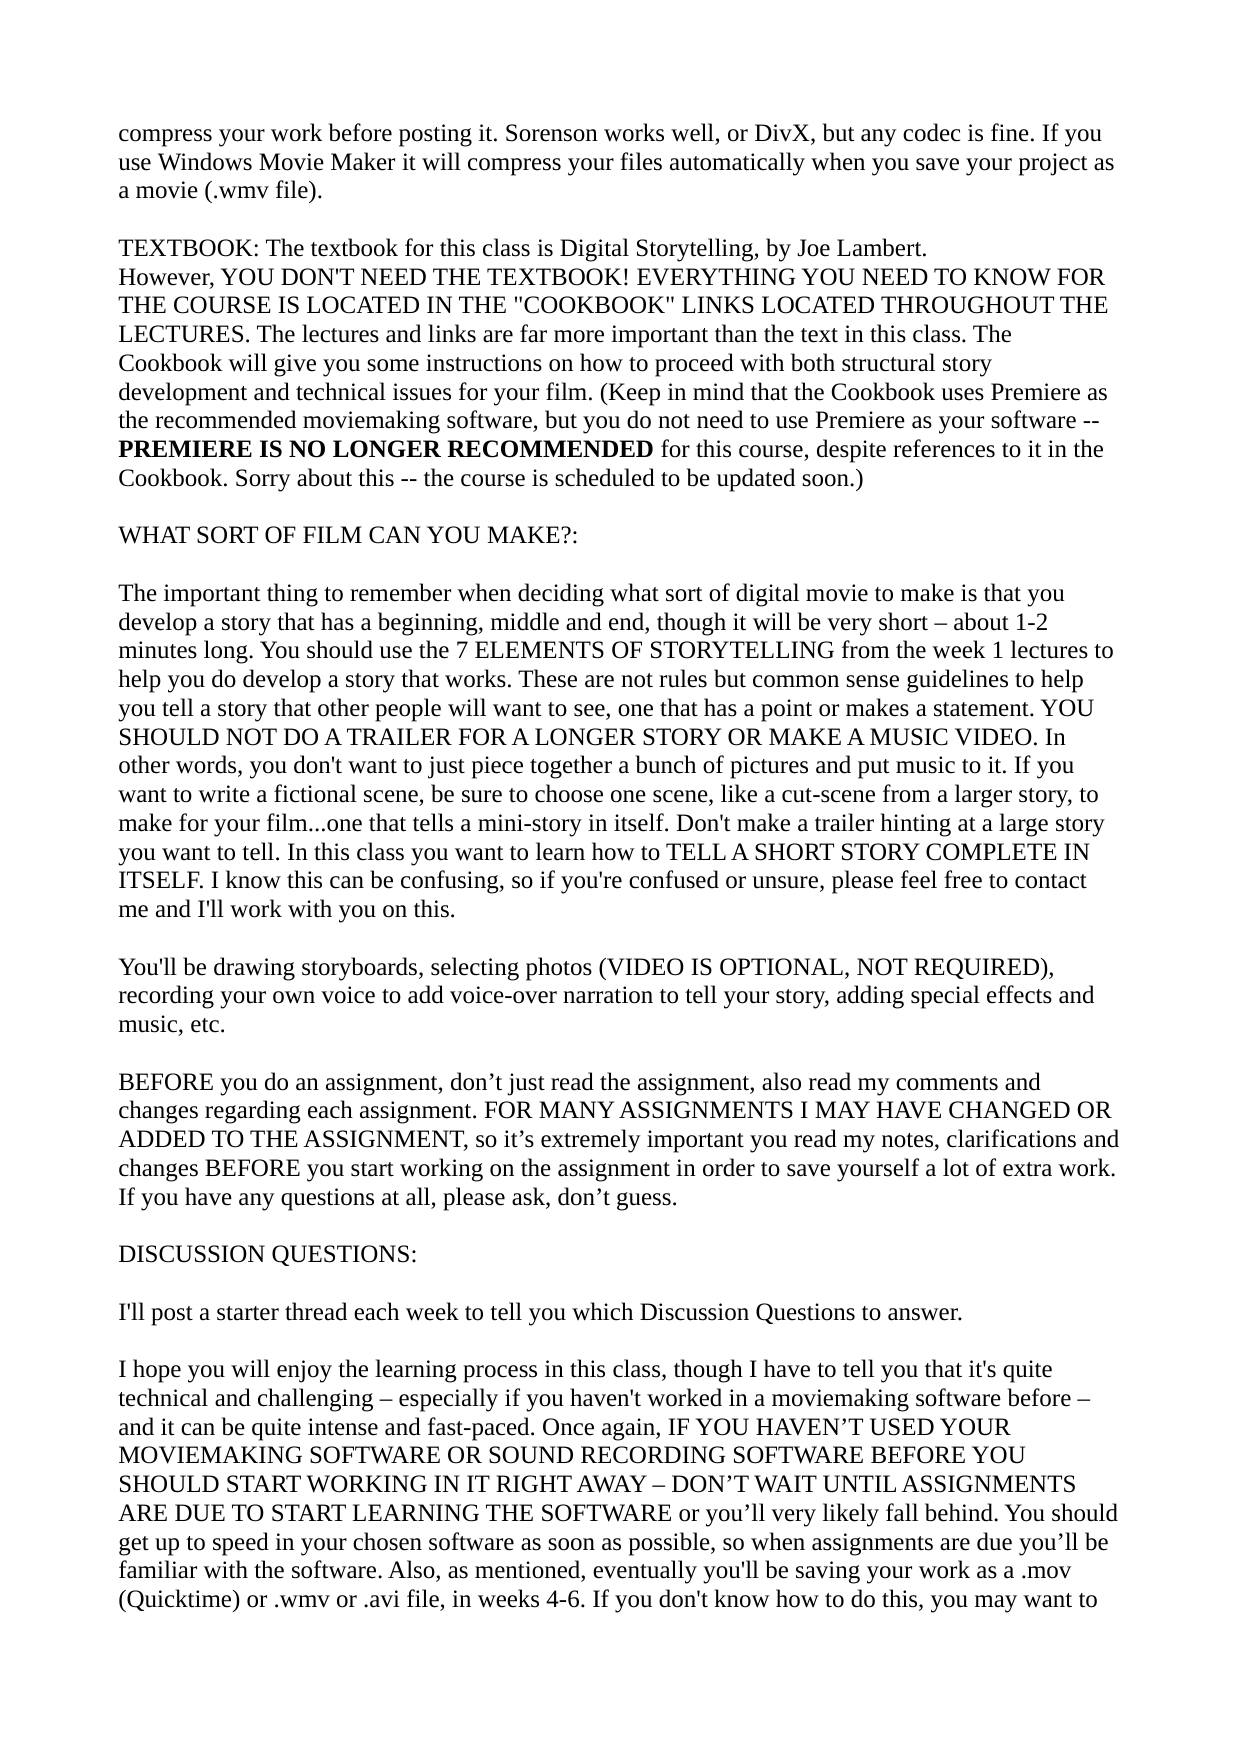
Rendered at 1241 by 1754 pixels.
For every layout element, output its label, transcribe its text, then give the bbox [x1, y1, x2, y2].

text compress your work before posting it. Sorenson works well, or DivX, but any codec is fine. If you use Windows Movie Maker it will compress your files automatically when you save your project as a movie (.wmv file). TEXTBOOK: The textbook for this class is Digital Storytelling, by Joe Lambert. However, YOU DON'T NEED THE TEXTBOOK! EVERYTHING YOU NEED TO KNOW FOR THE COURSE IS LOCATED IN THE "COOKBOOK" LINKS LOCATED THROUGHOUT THE LECTURES. The lectures and links are far more important than the text in this class. The Cookbook will give you some instructions on how to proceed with both structural story development and technical issues for your film. (Keep in mind that the Cookbook uses Premiere as the recommended moviemaking software, but you do not need to use Premiere as your software -- PREMIERE IS NO LONGER RECOMMENDED for this course, despite references to it in the Cookbook. Sorry about this -- the course is scheduled to be updated soon.) WHAT SORT OF FILM CAN YOU MAKE?: The important thing to remember when deciding what sort of digital movie to make is that you develop a story that has a beginning, middle and end, though it will be very short – about 1-2 minutes long. You should use the 7 ELEMENTS OF STORYTELLING from the week 1 lectures to help you do develop a story that works. These are not rules but common sense guidelines to help you tell a story that other people will want to see, one that has a point or makes a statement. YOU SHOULD NOT DO A TRAILER FOR A LONGER STORY OR MAKE A MUSIC VIDEO. In other words, you don't want to just piece together a bunch of pictures and put music to it. If you want to write a fictional scene, be sure to choose one scene, like a cut-scene from a larger story, to make for your film...one that tells a mini-story in itself. Don't make a trailer hinting at a large story you want to tell. In this class you want to learn how to TELL A SHORT STORY COMPLETE IN ITSELF. I know this can be confusing, so if you're confused or unsure, please feel free to contact me and I'll work with you on this. You'll be drawing storyboards, selecting photos (VIDEO IS OPTIONAL, NOT REQUIRED), recording your own voice to add voice-over narration to tell your story, adding special effects and music, etc. BEFORE you do an assignment, don’t just read the assignment, also read my comments and changes regarding each assignment. FOR MANY ASSIGNMENTS I MAY HAVE CHANGED OR ADDED TO THE ASSIGNMENT, so it’s extremely important you read my notes, clarifications and changes BEFORE you start working on the assignment in order to save yourself a lot of extra work. If you have any questions at all, please ask, don’t guess. DISCUSSION QUESTIONS: I'll post a starter thread each week to tell you which Discussion Questions to answer. I hope you will enjoy the learning process in this class, though I have to tell you that it's quite technical and challenging – especially if you haven't worked in a moviemaking software before – and it can be quite intense and fast-paced. Once again, IF YOU HAVEN’T USED YOUR MOVIEMAKING SOFTWARE OR SOUND RECORDING SOFTWARE BEFORE YOU SHOULD START WORKING IN IT RIGHT AWAY – DON’T WAIT UNTIL ASSIGNMENTS ARE DUE TO START LEARNING THE SOFTWARE or you’ll very likely fall behind. You should get up to speed in your chosen software as soon as possible, so when assignments are due you’ll be familiar with the software. Also, as mentioned, eventually you'll be saving your work as a .mov (Quicktime) or .wmv or .avi file, in weeks 4-6. If you don't know how to do this, you may want to [118, 118, 1122, 1613]
